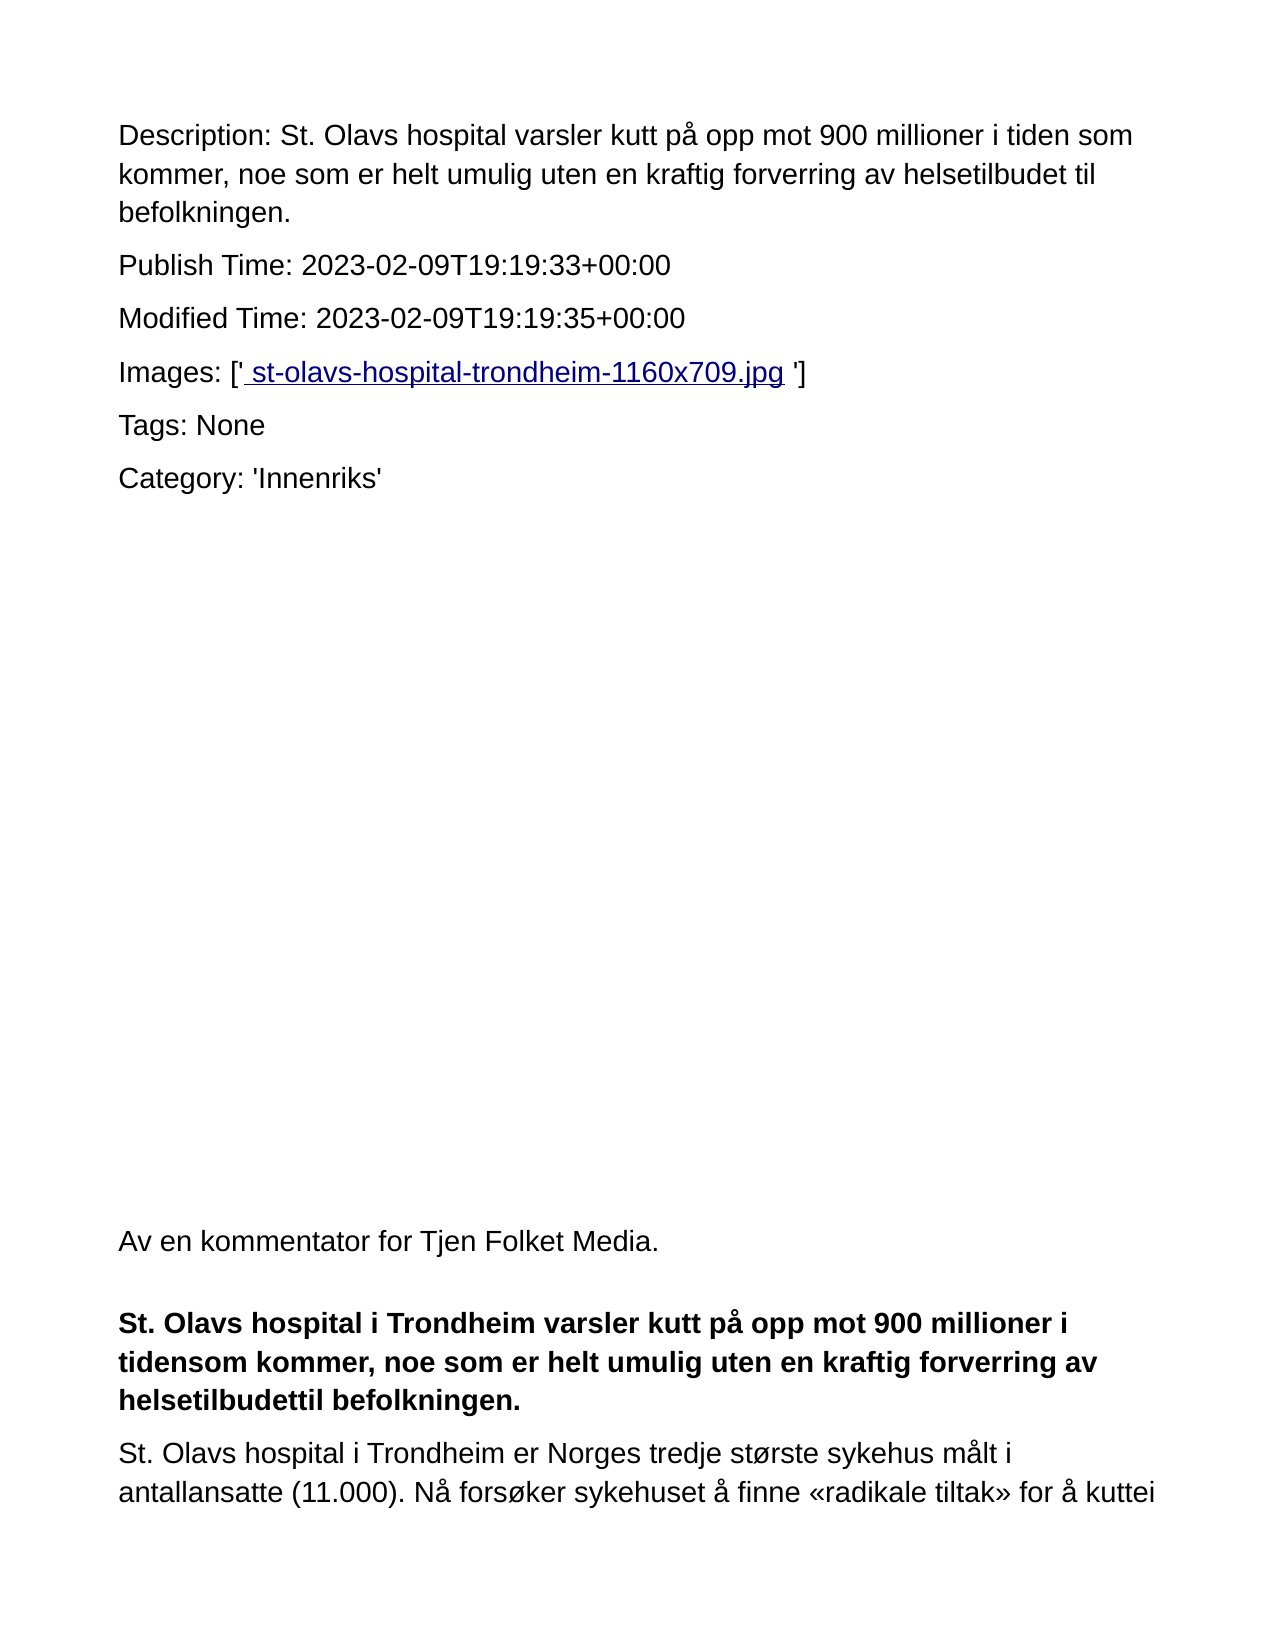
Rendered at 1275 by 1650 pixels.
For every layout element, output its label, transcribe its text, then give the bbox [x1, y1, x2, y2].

text Publish Time: 2023-02-09T19:19:33+00:00 [118, 248, 1157, 282]
text Av en kommentator for Tjen Folket Media. [118, 1224, 1157, 1258]
text Category: 'Innenriks' [118, 461, 1157, 494]
text Images: [' st-olavs-hospital-trondheim-1160x709.jpg '] [118, 354, 1157, 388]
text Tags: None [118, 408, 1157, 441]
text St. Olavs hospital i Trondheim er Norges tredje største sykehus målt i antallansatte (11.000). Nå forsøker sykehuset å finne «radikale tiltak» for å kuttei [118, 1437, 1157, 1509]
text St. Olavs hospital i Trondheim varsler kutt på opp mot 900 millioner i tidensom kommer, noe som er helt umulig uten en kraftig forverring av helsetilbudettil befolkningen. [118, 1306, 1157, 1417]
text Modified Time: 2023-02-09T19:19:35+00:00 [118, 301, 1157, 335]
text Description: St. Olavs hospital varsler kutt på opp mot 900 millioner i tiden som kommer, noe som er helt umulig uten en kraftig forverring av helsetilbudet til befolkningen. [118, 118, 1157, 229]
